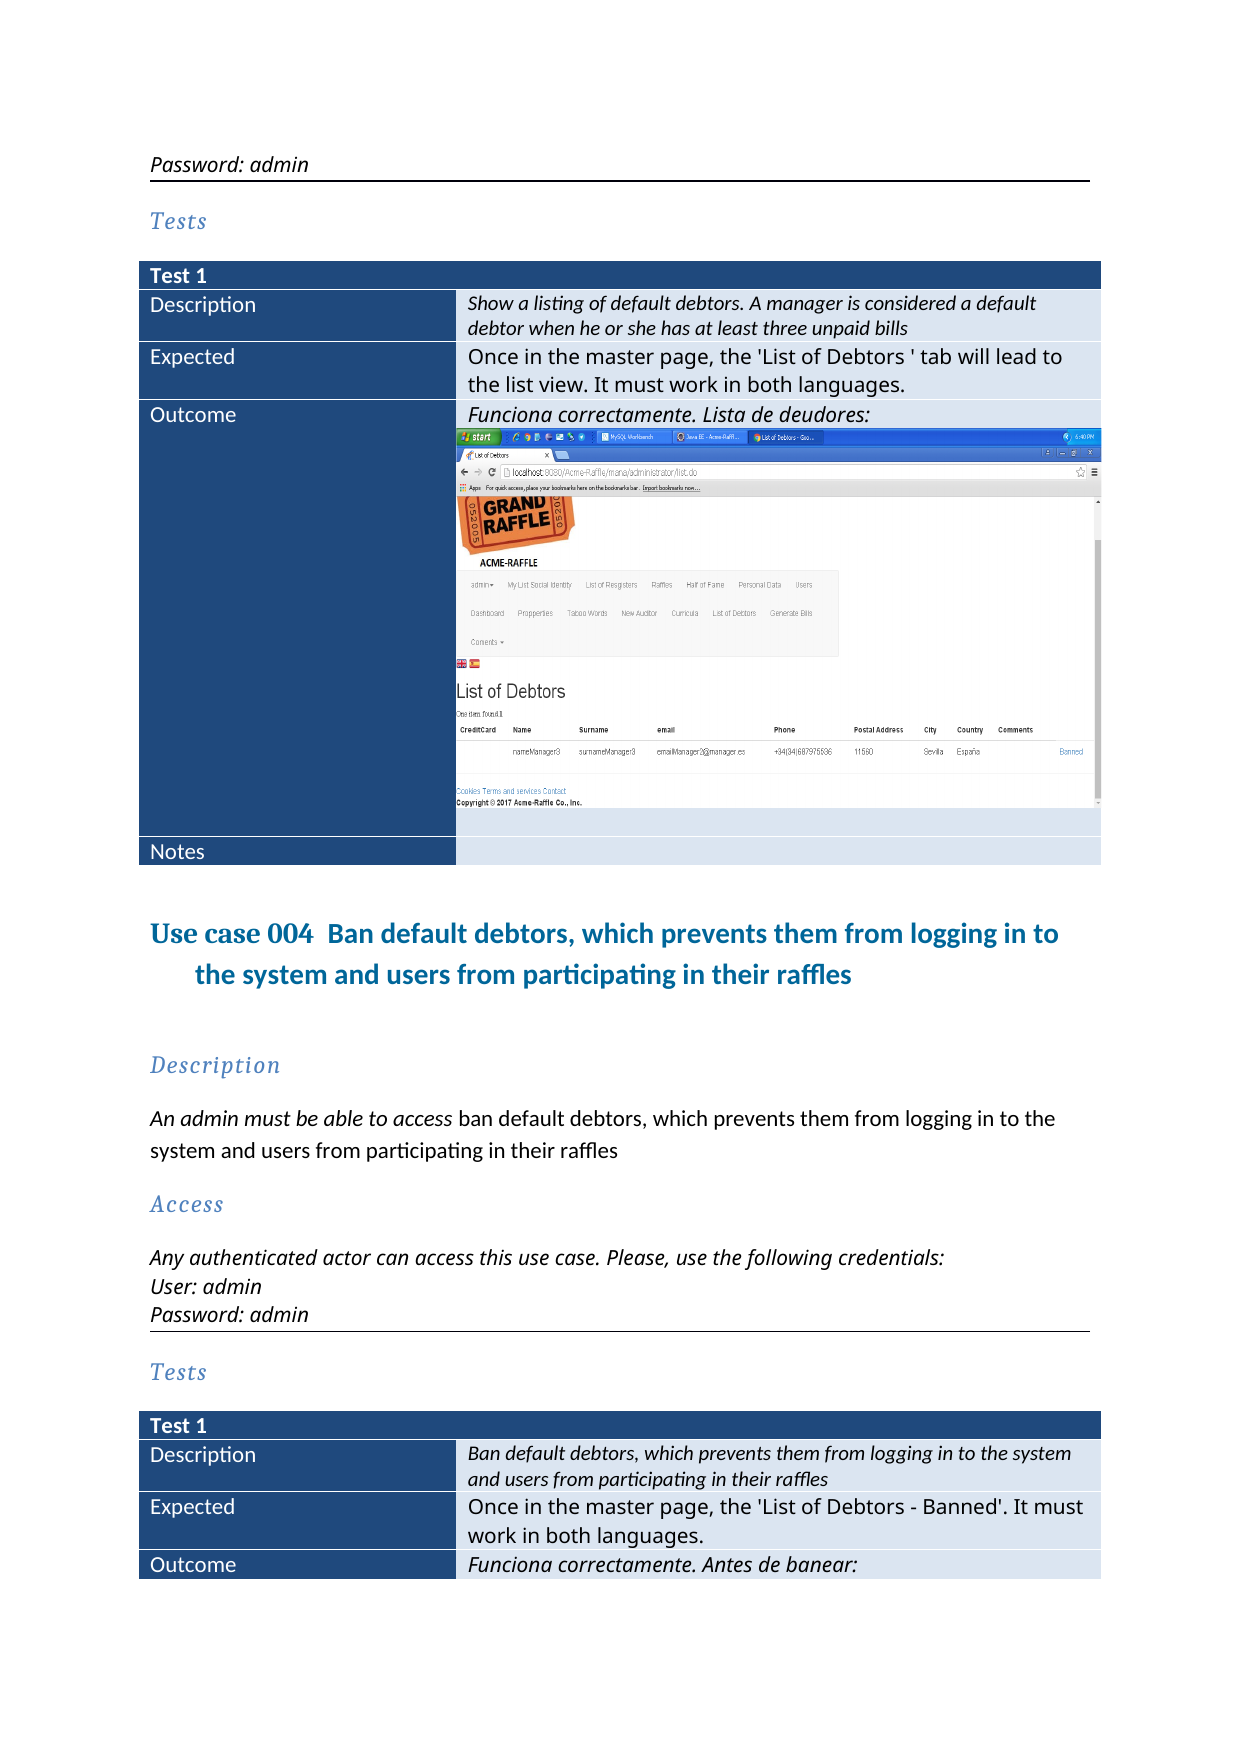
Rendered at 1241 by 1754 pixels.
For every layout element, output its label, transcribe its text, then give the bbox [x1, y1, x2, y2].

table_header Test 1 [139, 1411, 1101, 1439]
text User: admin [150, 1272, 1090, 1300]
table_cell Funciona correctamente. Lista de deudores: [456, 400, 1101, 428]
text Any authenticated actor can access this use case. Please, use the following credentials: [150, 1243, 1090, 1272]
table_cell [456, 837, 1101, 865]
subtitle Use case 004 Ban default debtors, which prevents them from logging in to the system and users from participating in their raffles [150, 915, 1090, 992]
table_cell Ban default debtors, which prevents them from logging in to the system and users from participating in their raffles [456, 1440, 1101, 1491]
subtitle Access [150, 1190, 1090, 1218]
table_cell Notes [139, 837, 456, 865]
table_cell Once in the master page, the 'List of Debtors ' tab will lead to the list view. It must work in both languages. [456, 342, 1101, 399]
table_cell Once in the master page, the 'List of Debtors - Banned'. It must work in both languages. [456, 1492, 1101, 1549]
subtitle Tests [150, 1357, 1090, 1386]
table_cell Outcome [139, 400, 456, 836]
table_cell Description [139, 290, 456, 341]
table_cell Expected [139, 342, 456, 399]
table_header Test 1 [139, 261, 1101, 289]
text Password: admin [150, 150, 1090, 180]
subtitle Tests [150, 207, 1090, 236]
table_cell Show a listing of default debtors. A manager is considered a default debtor when he or she has at least three unpaid bills [456, 290, 1101, 341]
subtitle Description [150, 1051, 1090, 1079]
table_cell Expected [139, 1492, 456, 1549]
table_cell [456, 808, 1101, 836]
text Password: admin [150, 1300, 1090, 1331]
text An admin must be able to access ban default debtors, which prevents them from logging in to the system and users from participating in their raffles [150, 1104, 1090, 1165]
picture [456, 428, 1102, 808]
table_cell Description [139, 1440, 456, 1491]
table_cell Outcome [139, 1550, 456, 1579]
table_cell Funciona correctamente. Antes de banear: [456, 1550, 1101, 1579]
